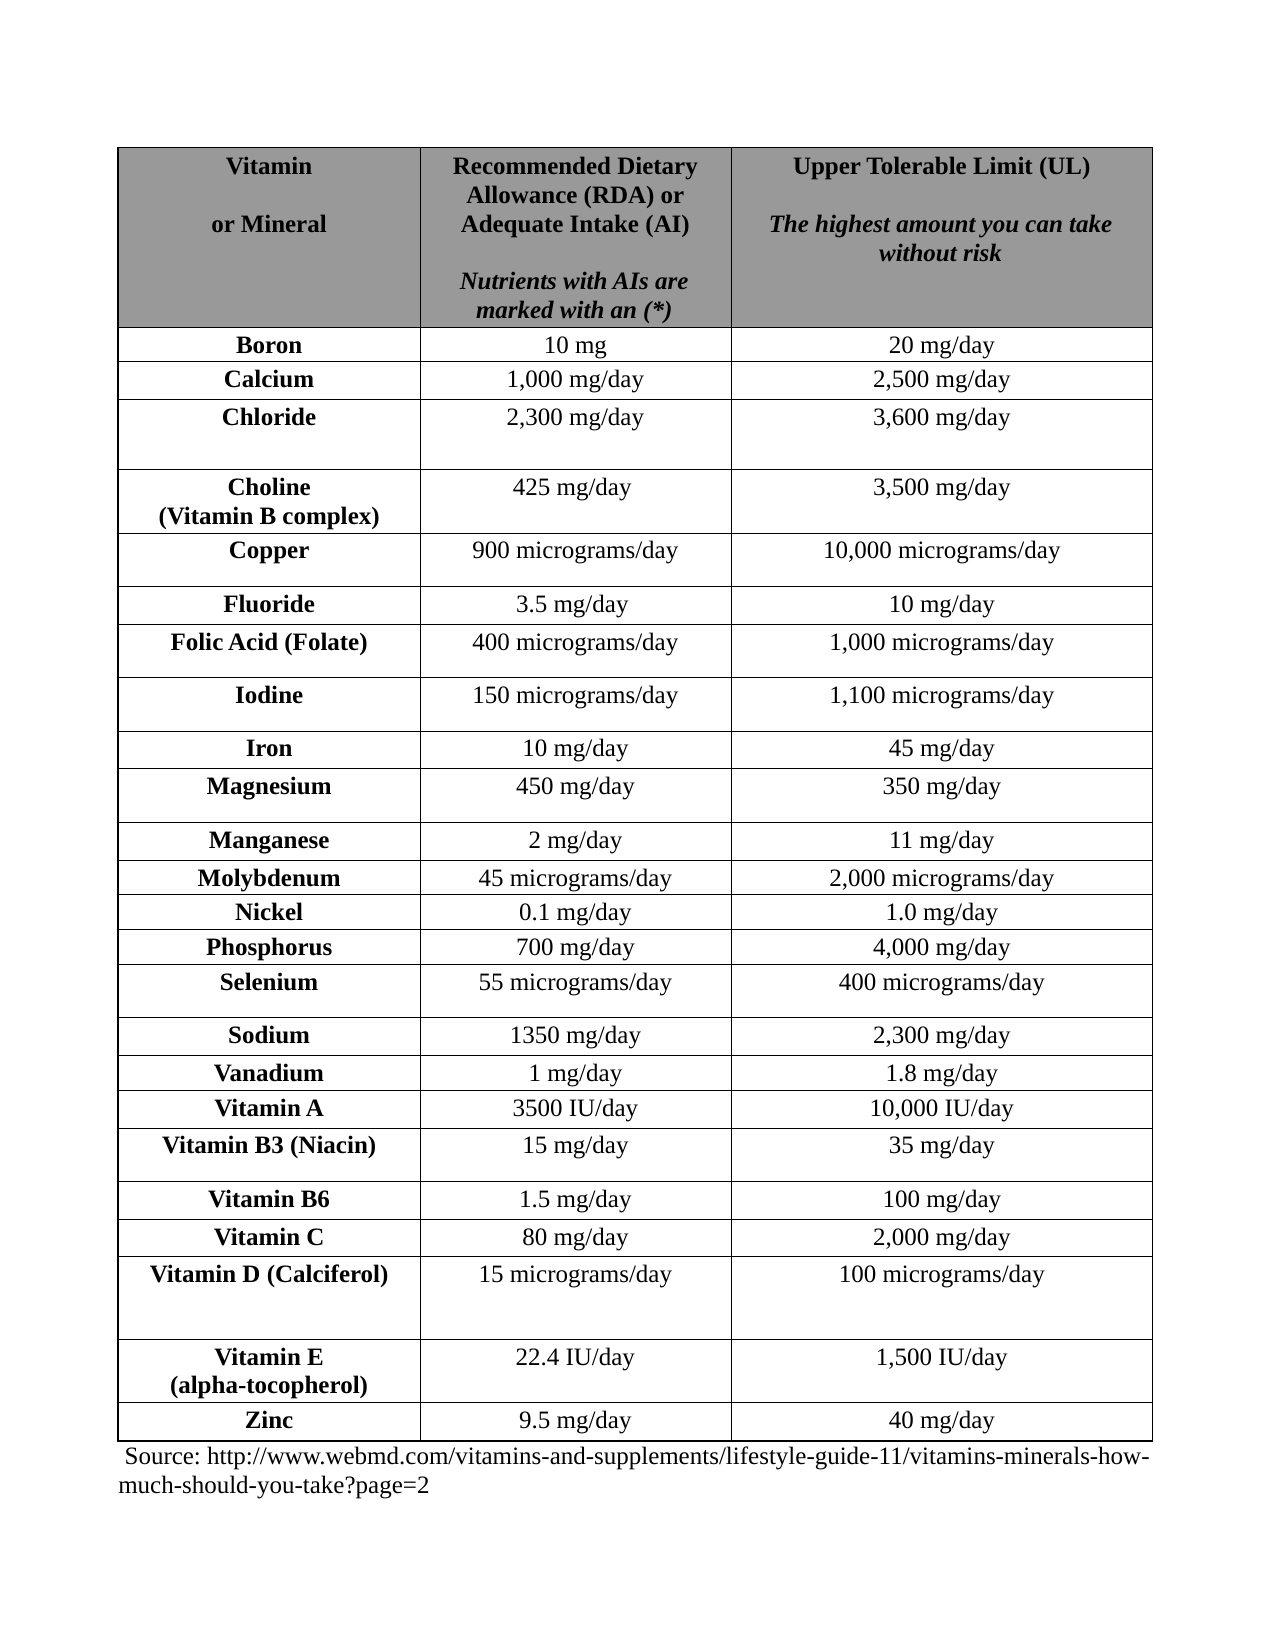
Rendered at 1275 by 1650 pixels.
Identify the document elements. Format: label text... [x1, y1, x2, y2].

table_cell Vitamin D (Calciferol) [119, 1257, 420, 1339]
text Source: http://www.webmd.com/vitamins-and-supplements/lifestyle-guide-11/vitamins-minerals-how-much-should-you-take?page=2 [118, 1441, 1157, 1499]
table_cell Boron [119, 328, 420, 361]
table_cell 20 mg/day [732, 328, 1152, 361]
table_cell Selenium [119, 965, 420, 1017]
table_cell 3500 IU/day [421, 1091, 731, 1127]
table_cell 1,000 micrograms/day [732, 625, 1152, 677]
table_cell 45 mg/day [732, 732, 1152, 768]
table_cell 400 micrograms/day [421, 625, 731, 677]
table_cell 10 mg [421, 328, 731, 361]
table_cell Vitamin E (alpha-tocopherol) [119, 1340, 420, 1402]
table_cell 2,300 mg/day [421, 400, 731, 469]
table_cell Vanadium [119, 1056, 420, 1089]
table_cell Copper [119, 534, 420, 586]
table_cell 4,000 mg/day [732, 930, 1152, 964]
table_cell 1.0 mg/day [732, 895, 1152, 929]
table_cell 2 mg/day [421, 823, 731, 859]
table_cell 1.5 mg/day [421, 1182, 731, 1219]
table_cell Magnesium [119, 769, 420, 822]
table_cell Zinc [119, 1403, 420, 1440]
table_cell 10 mg/day [732, 587, 1152, 624]
table_cell 100 mg/day [732, 1182, 1152, 1219]
table_cell 55 micrograms/day [421, 965, 731, 1017]
table_cell Iodine [119, 678, 420, 731]
table_cell 80 mg/day [421, 1220, 731, 1256]
table_cell 2,000 mg/day [732, 1220, 1152, 1256]
table_cell 900 micrograms/day [421, 534, 731, 586]
table_cell 35 mg/day [732, 1129, 1152, 1181]
table_cell 22.4 IU/day [421, 1340, 731, 1402]
table_cell 2,500 mg/day [732, 362, 1152, 399]
table_cell 350 mg/day [732, 769, 1152, 822]
table_cell Calcium [119, 362, 420, 399]
table_cell 700 mg/day [421, 930, 731, 964]
table_cell Fluoride [119, 587, 420, 624]
table_cell Phosphorus [119, 930, 420, 964]
table_cell 10,000 micrograms/day [732, 534, 1152, 586]
table_cell Vitamin B6 [119, 1182, 420, 1219]
table_cell Vitamin B3 (Niacin) [119, 1129, 420, 1181]
table_cell 400 micrograms/day [732, 965, 1152, 1017]
table_cell 45 micrograms/day [421, 861, 731, 894]
table_cell 3,600 mg/day [732, 400, 1152, 469]
table_cell Vitamin C [119, 1220, 420, 1256]
table_cell 2,300 mg/day [732, 1018, 1152, 1055]
table_cell Manganese [119, 823, 420, 859]
table_cell 450 mg/day [421, 769, 731, 822]
table_cell 9.5 mg/day [421, 1403, 731, 1440]
table_cell Iron [119, 732, 420, 768]
table_cell 1 mg/day [421, 1056, 731, 1089]
table_cell 10,000 IU/day [732, 1091, 1152, 1127]
table_cell 1350 mg/day [421, 1018, 731, 1055]
table_cell 10 mg/day [421, 732, 731, 768]
table_header Recommended Dietary Allowance (RDA) or Adequate Intake (AI) Nutrients with AIs are marked with an (*) [421, 148, 731, 327]
table_cell 11 mg/day [732, 823, 1152, 859]
table_cell 1,000 mg/day [421, 362, 731, 399]
table_cell 0.1 mg/day [421, 895, 731, 929]
table_cell Folic Acid (Folate) [119, 625, 420, 677]
table_cell 150 micrograms/day [421, 678, 731, 731]
table_cell 3.5 mg/day [421, 587, 731, 624]
table_cell 2,000 micrograms/day [732, 861, 1152, 894]
table_header Vitamin or Mineral [119, 148, 420, 327]
table_cell 15 mg/day [421, 1129, 731, 1181]
table_cell Molybdenum [119, 861, 420, 894]
table_cell Choline (Vitamin B complex) [119, 470, 420, 532]
table_cell 1,500 IU/day [732, 1340, 1152, 1402]
table_cell 40 mg/day [732, 1403, 1152, 1440]
table_cell Chloride [119, 400, 420, 469]
table_cell Vitamin A [119, 1091, 420, 1127]
table_cell 425 mg/day [421, 470, 731, 532]
table_cell 3,500 mg/day [732, 470, 1152, 532]
table_cell Nickel [119, 895, 420, 929]
table_cell 1,100 micrograms/day [732, 678, 1152, 731]
table_cell 1.8 mg/day [732, 1056, 1152, 1089]
table_header Upper Tolerable Limit (UL) The highest amount you can take without risk [732, 148, 1152, 327]
table_cell 100 micrograms/day [732, 1257, 1152, 1339]
table_cell Sodium [119, 1018, 420, 1055]
table_cell 15 micrograms/day [421, 1257, 731, 1339]
